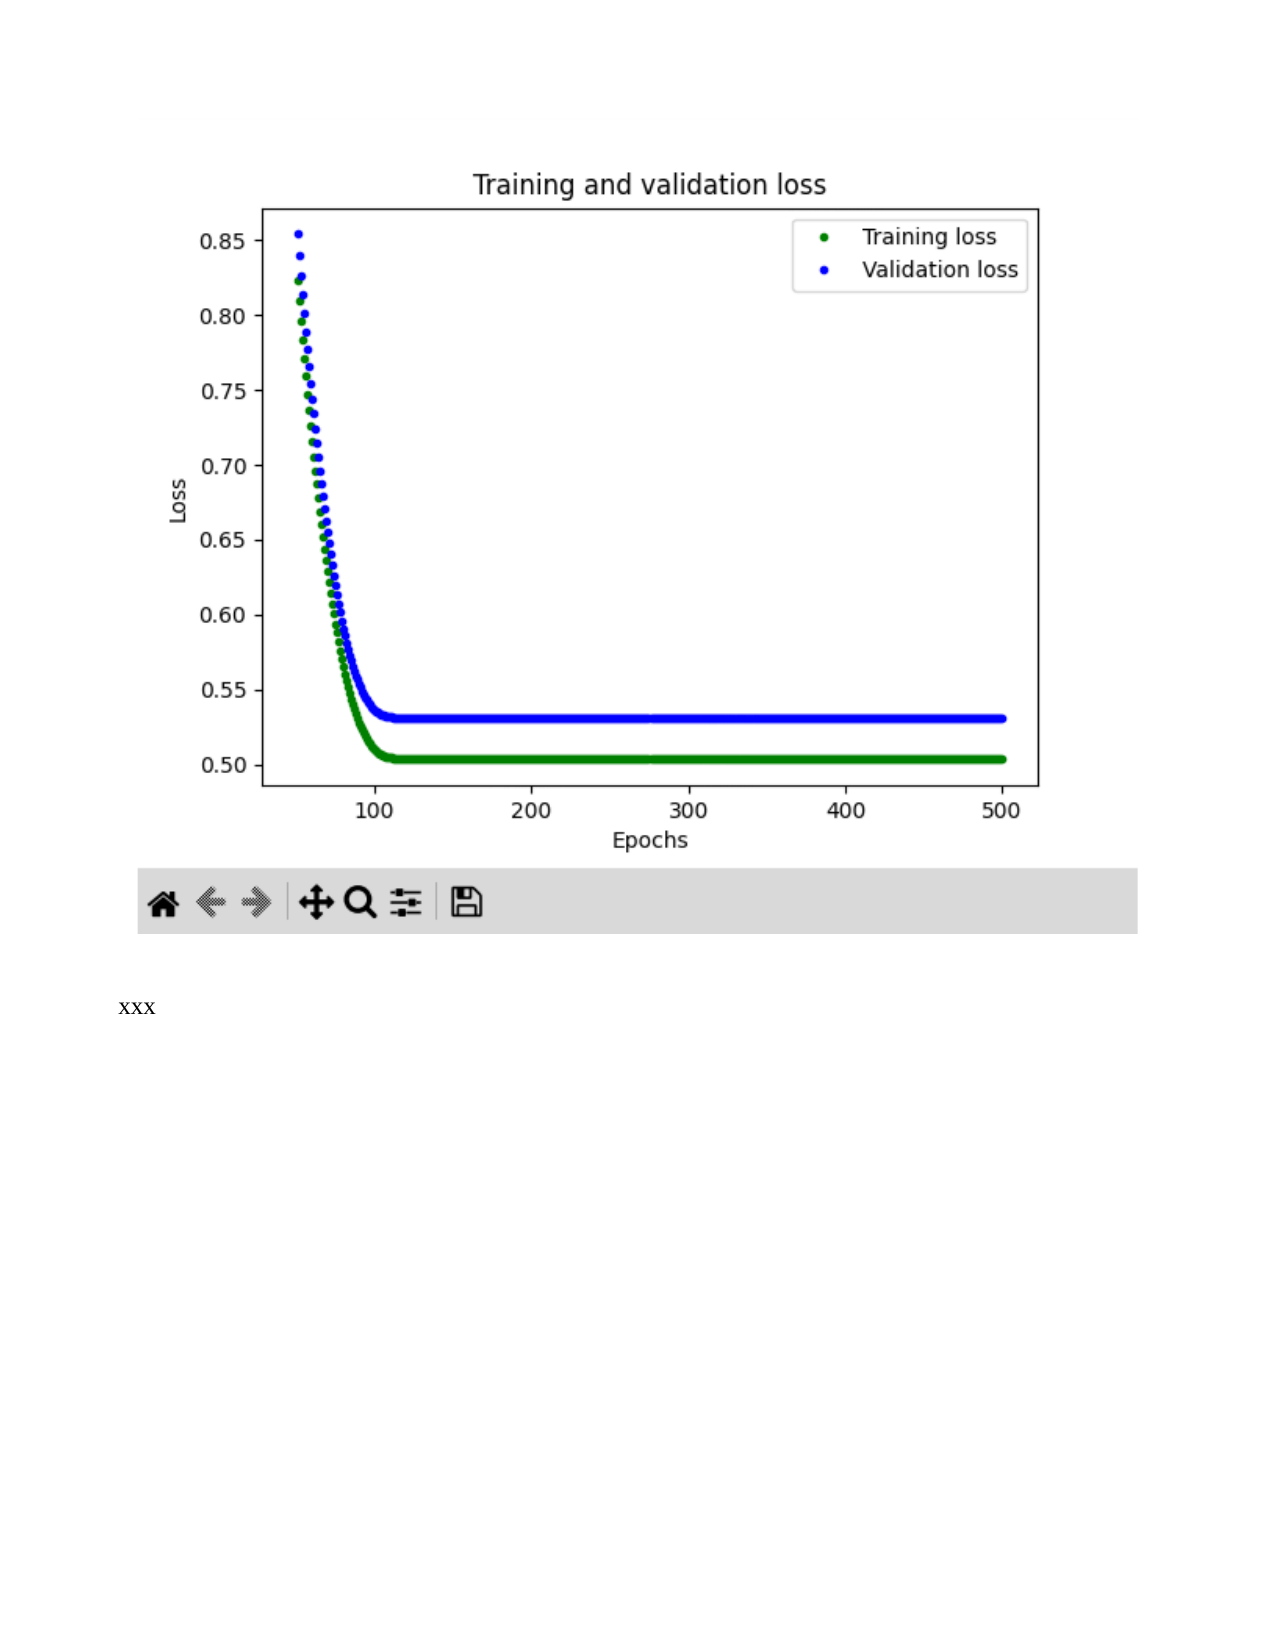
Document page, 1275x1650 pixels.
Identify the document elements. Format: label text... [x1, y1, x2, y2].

picture [137, 118, 1138, 934]
text xxx [118, 991, 1157, 1020]
